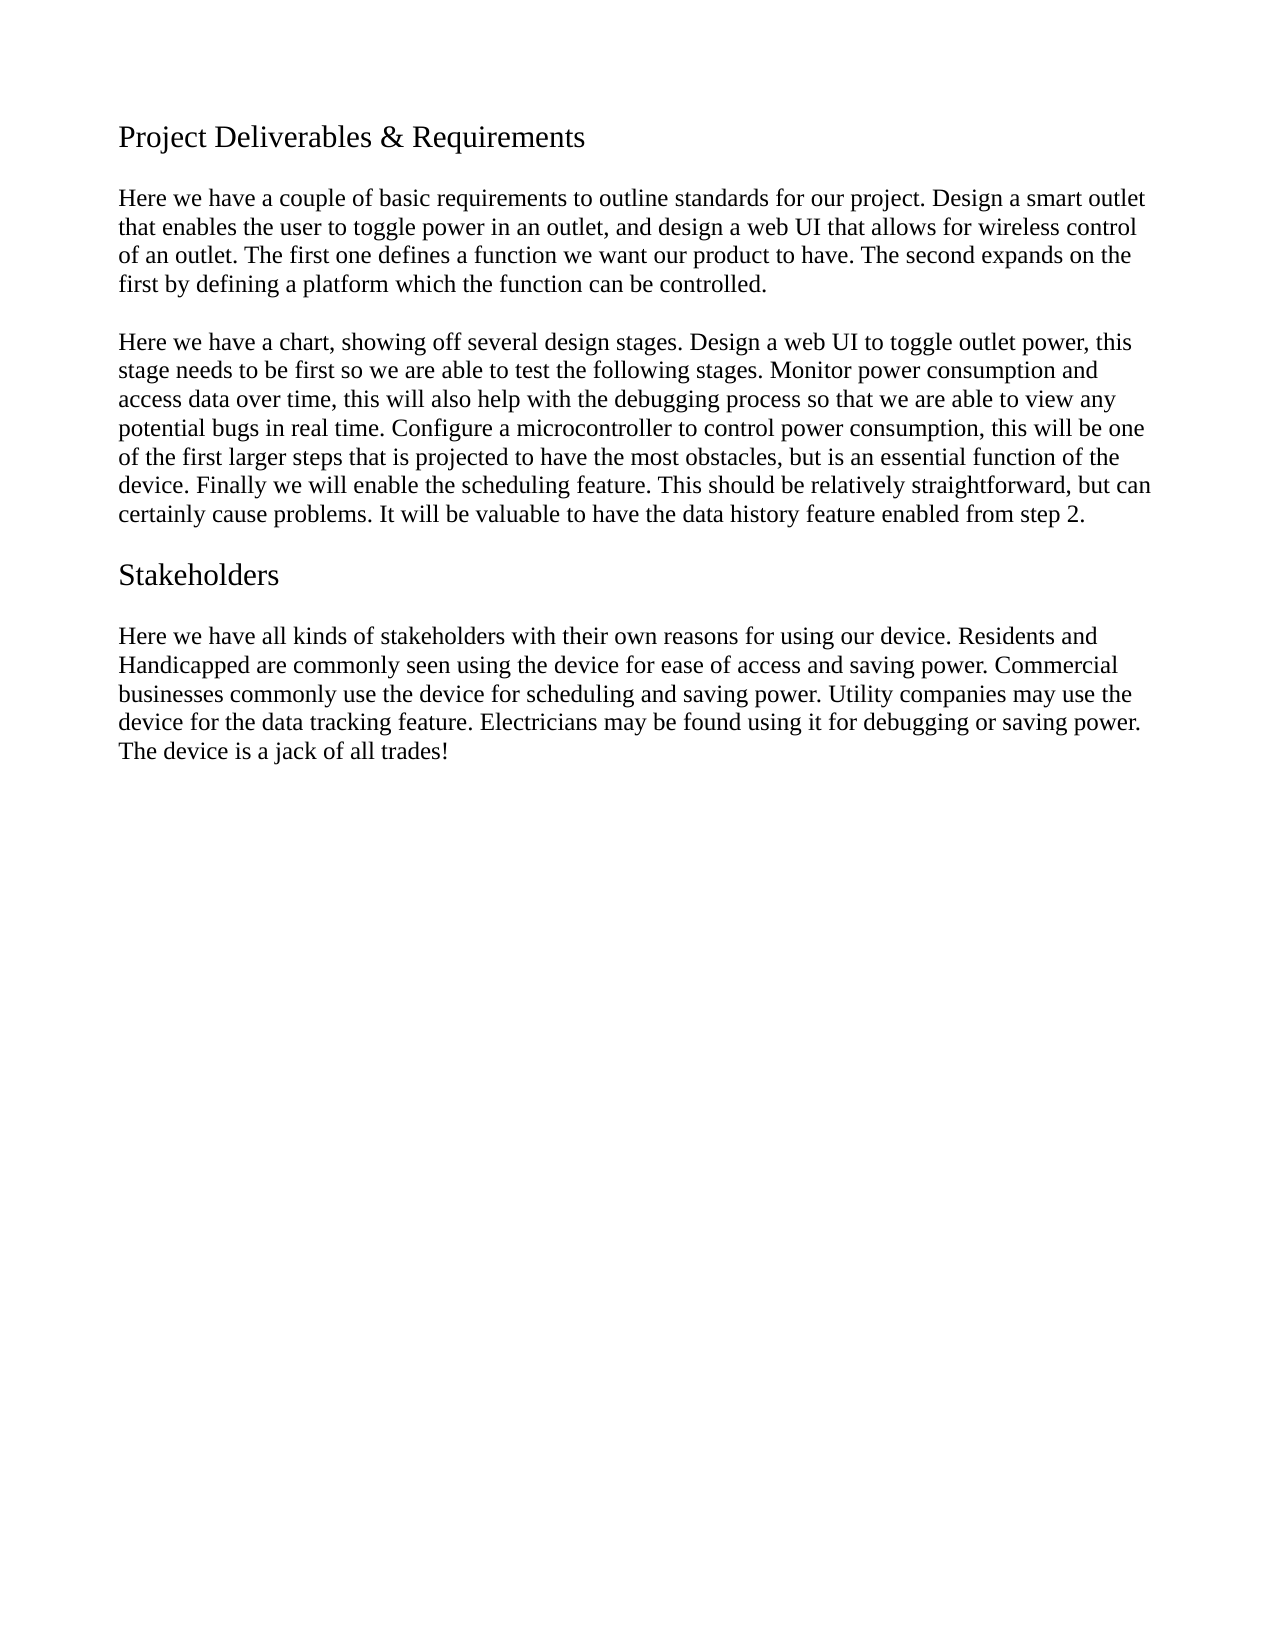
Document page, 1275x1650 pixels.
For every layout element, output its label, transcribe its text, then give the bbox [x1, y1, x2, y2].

text Here we have a chart, showing off several design stages. Design a web UI to toggle outlet power, this stage needs to be first so we are able to test the following stages. Monitor power consumption and access data over time, this will also help with the debugging process so that we are able to view any potential bugs in real time. Configure a microcontroller to control power consumption, this will be one of the first larger steps that is projected to have the most obstacles, but is an essential function of the device. Finally we will enable the scheduling feature. This should be relatively straightforward, but can certainly cause problems. It will be valuable to have the data history feature enabled from step 2. [118, 327, 1157, 528]
text Stakeholders [118, 557, 1157, 592]
text Project Deliverables & Requirements [118, 118, 1157, 154]
text Here we have all kinds of stakeholders with their own reasons for using our device. Residents and Handicapped are commonly seen using the device for ease of access and saving power. Commercial businesses commonly use the device for scheduling and saving power. Utility companies may use the device for the data tracking feature. Electricians may be found using it for debugging or saving power. The device is a jack of all trades! [118, 621, 1157, 765]
text Here we have a couple of basic requirements to outline standards for our project. Design a smart outlet that enables the user to toggle power in an outlet, and design a web UI that allows for wireless control of an outlet. The first one defines a function we want our product to have. The second expands on the first by defining a platform which the function can be controlled. [118, 183, 1157, 298]
